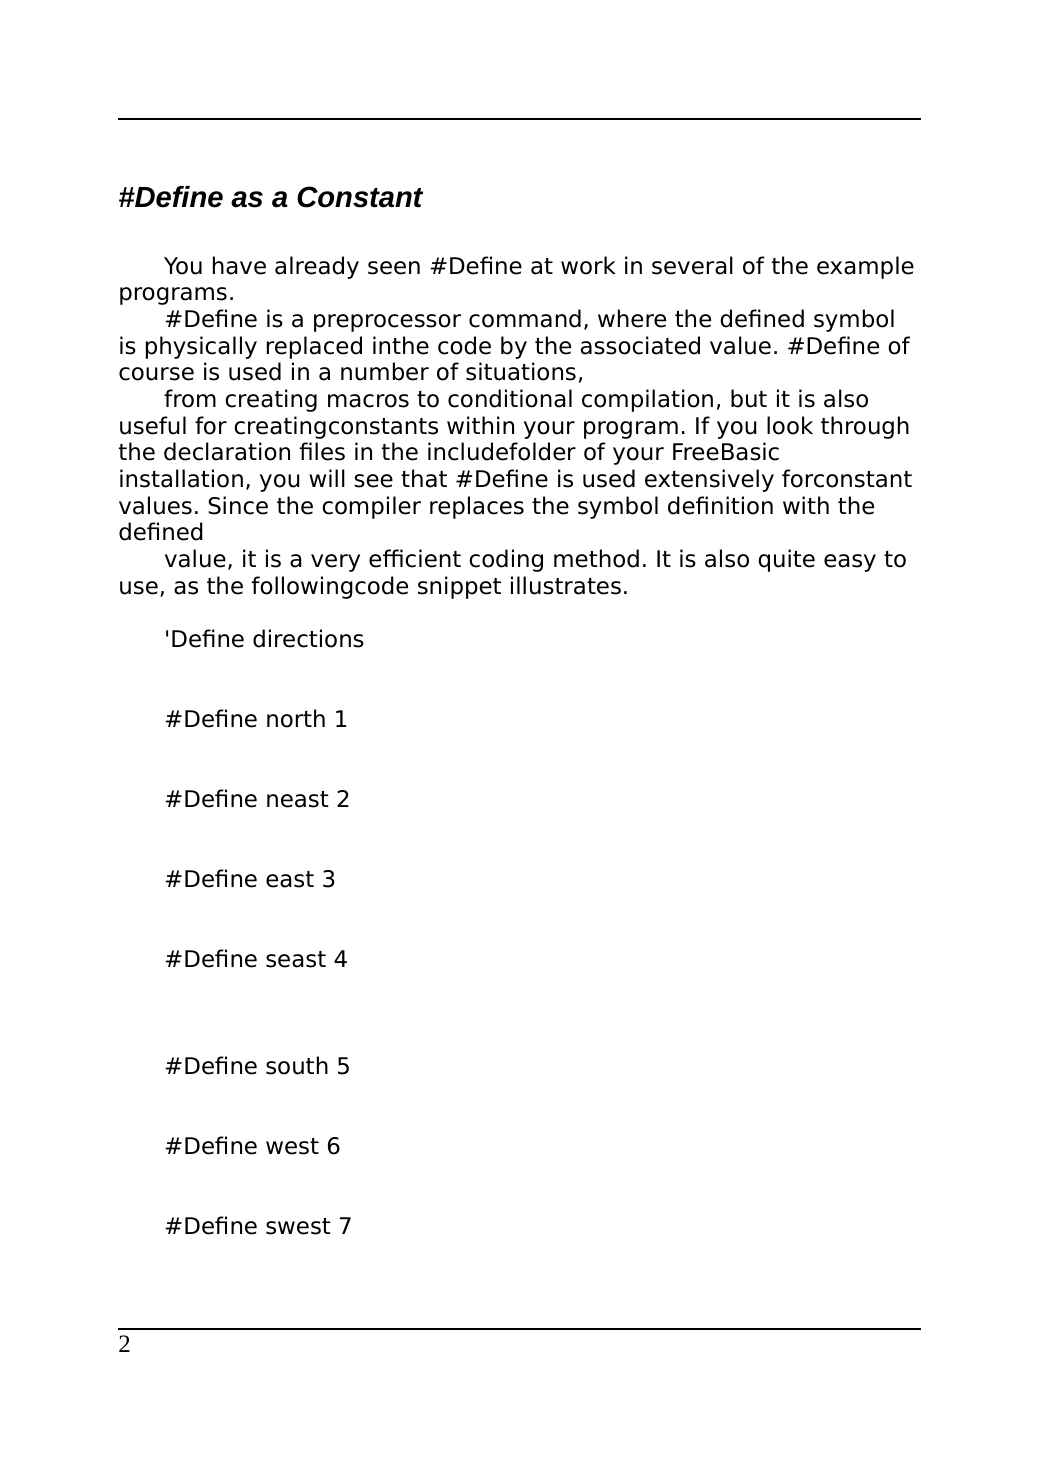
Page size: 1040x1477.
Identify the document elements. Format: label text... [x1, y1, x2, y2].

text You have already seen #Define at work in several of the example programs. [118, 253, 921, 306]
text from creating macros to conditional compilation, but it is also useful for creatingconstants within your program. If you look through the declaration files in the includefolder of your FreeBasic installation, you will see that #Define is used extensively forconstant values. Since the compiler replaces the symbol definition with the defined [118, 386, 921, 546]
text #Define south 5 [118, 1053, 921, 1079]
subtitle #Define as a Constant [118, 180, 921, 214]
text #Define east 3 [118, 866, 921, 893]
text 'Define directions [118, 626, 921, 653]
text #Define north 1 [118, 706, 921, 733]
text #Define west 6 [118, 1133, 921, 1159]
text #Define is a preprocessor command, where the defined symbol is physically replaced inthe code by the associated value. #Define of course is used in a number of situations, [118, 306, 921, 386]
text #Define neast 2 [118, 786, 921, 813]
text #Define swest 7 [118, 1213, 921, 1239]
text #Define seast 4 [118, 946, 921, 973]
text value, it is a very efficient coding method. It is also quite easy to use, as the followingcode snippet illustrates. [118, 546, 921, 599]
